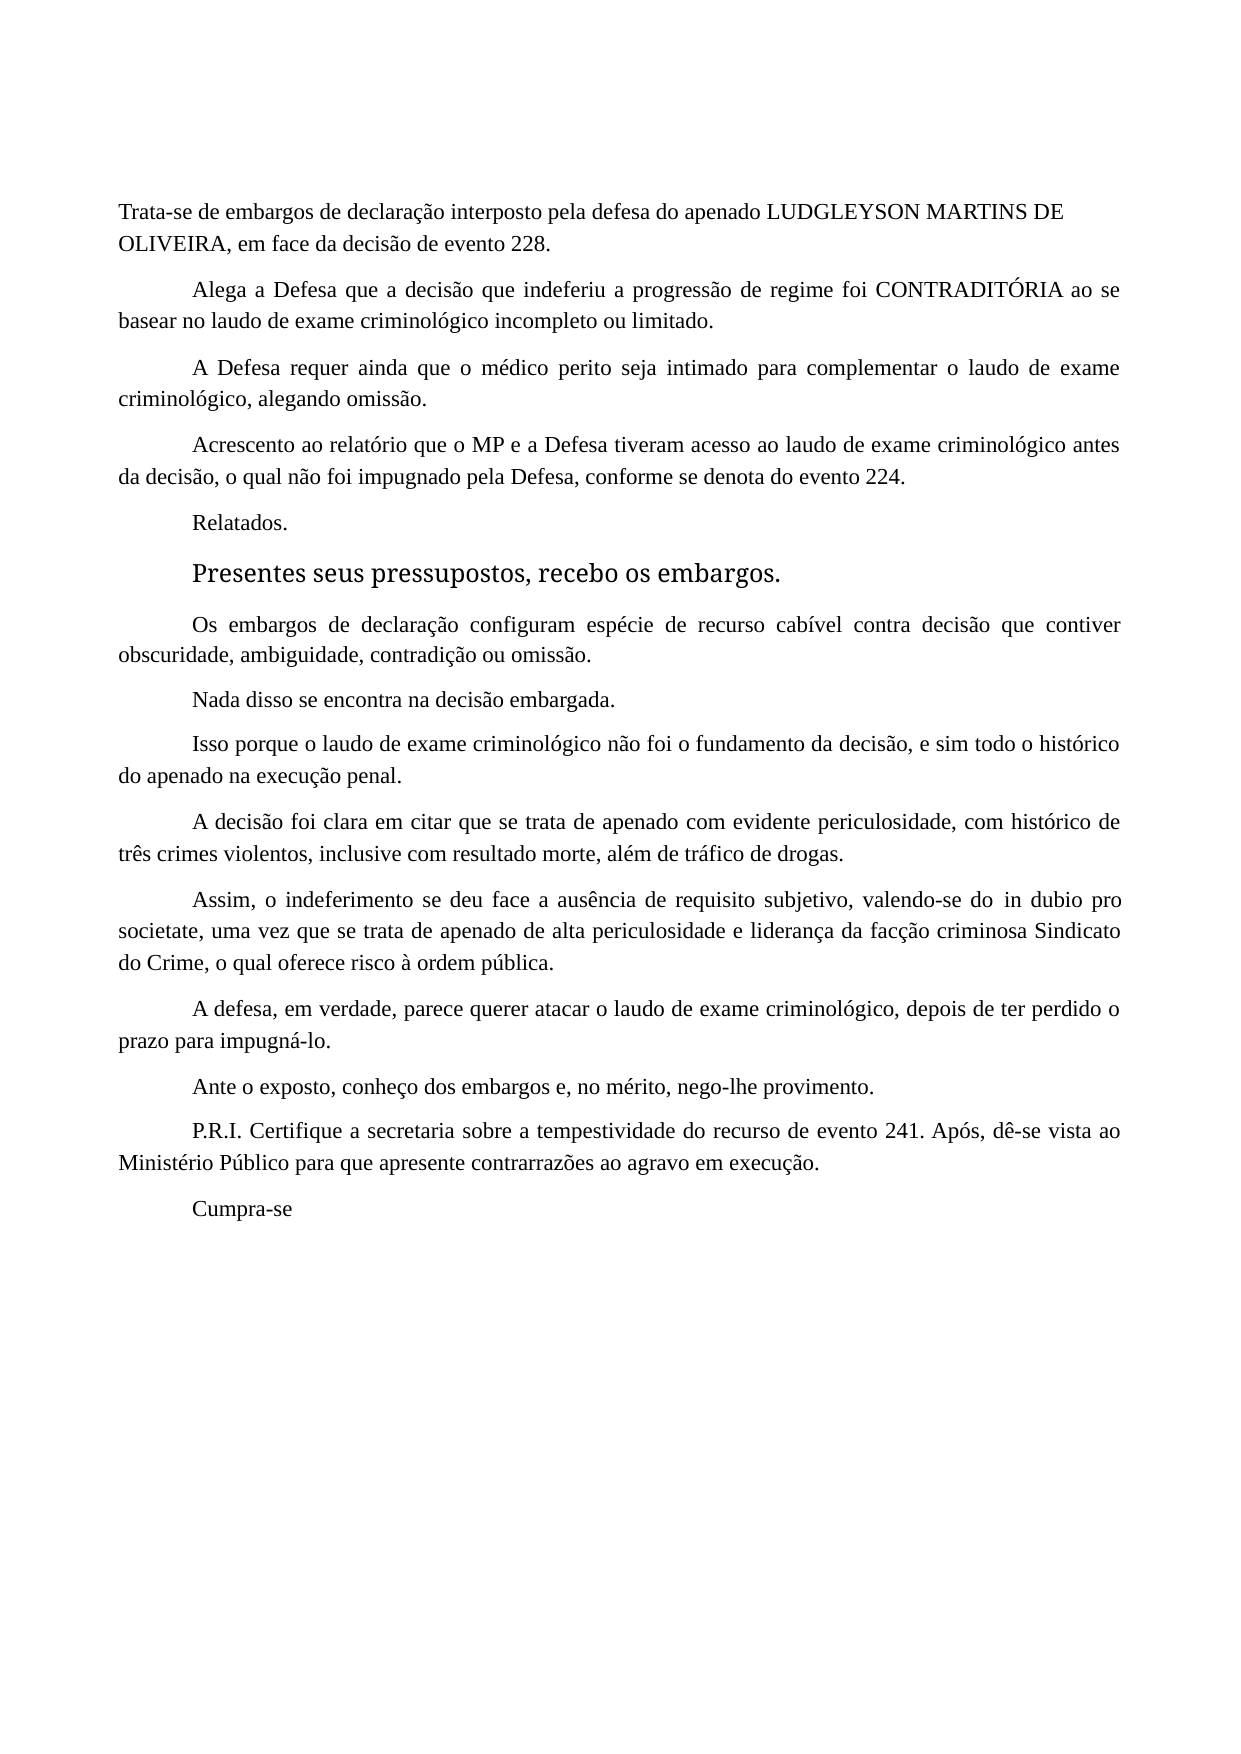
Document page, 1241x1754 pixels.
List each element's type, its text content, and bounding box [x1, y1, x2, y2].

text Isso porque o laudo de exame criminológico não foi o fundamento da decisão, e sim todo o histórico do apenado na execução penal. [118, 730, 1122, 788]
text Trata-se de embargos de declaração interposto pela defesa do apenado LUDGLEYSON MARTINS DE OLIVEIRA, em face da decisão de evento 228. [118, 164, 1122, 256]
text Cumpra-se [118, 1195, 1122, 1222]
text Os embargos de declaração configuram espécie de recurso cabível contra decisão que contiver obscuridade, ambiguidade, contradição ou omissão. [118, 611, 1122, 667]
text Presentes seus pressupostos, recebo os embargos. [118, 555, 1122, 589]
text Relatados. [118, 509, 1122, 535]
text A defesa, em verdade, parece querer atacar o laudo de exame criminológico, depois de ter perdido o prazo para impugná-lo. [118, 995, 1122, 1053]
text Ante o exposto, conheço dos embargos e, no mérito, nego-lhe provimento. [118, 1073, 1122, 1099]
text Acrescento ao relatório que o MP e a Defesa tiveram acesso ao laudo de exame criminológico antes da decisão, o qual não foi impugnado pela Defesa, conforme se denota do evento 224. [118, 431, 1122, 489]
text P.R.I. Certifique a secretaria sobre a tempestividade do recurso de evento 241. Após, dê-se vista ao Ministério Público para que apresente contrarrazões ao agravo em execução. [118, 1118, 1122, 1176]
text Alega a Defesa que a decisão que indeferiu a progressão de regime foi CONTRADITÓRIA ao se basear no laudo de exame criminológico incompleto ou limitado. [118, 276, 1122, 334]
text A Defesa requer ainda que o médico perito seja intimado para complementar o laudo de exame criminológico, alegando omissão. [118, 354, 1122, 412]
text Nada disso se encontra na decisão embargada. [118, 686, 1122, 712]
text Assim, o indeferimento se deu face a ausência de requisito subjetivo, valendo-se do in dubio pro societate, uma vez que se trata de apenado de alta periculosidade e liderança da facção criminosa Sindicato do Crime, o qual oferece risco à ordem pública. [118, 886, 1122, 975]
text A decisão foi clara em citar que se trata de apenado com evidente periculosidade, com histórico de três crimes violentos, inclusive com resultado morte, além de tráfico de drogas. [118, 808, 1122, 866]
